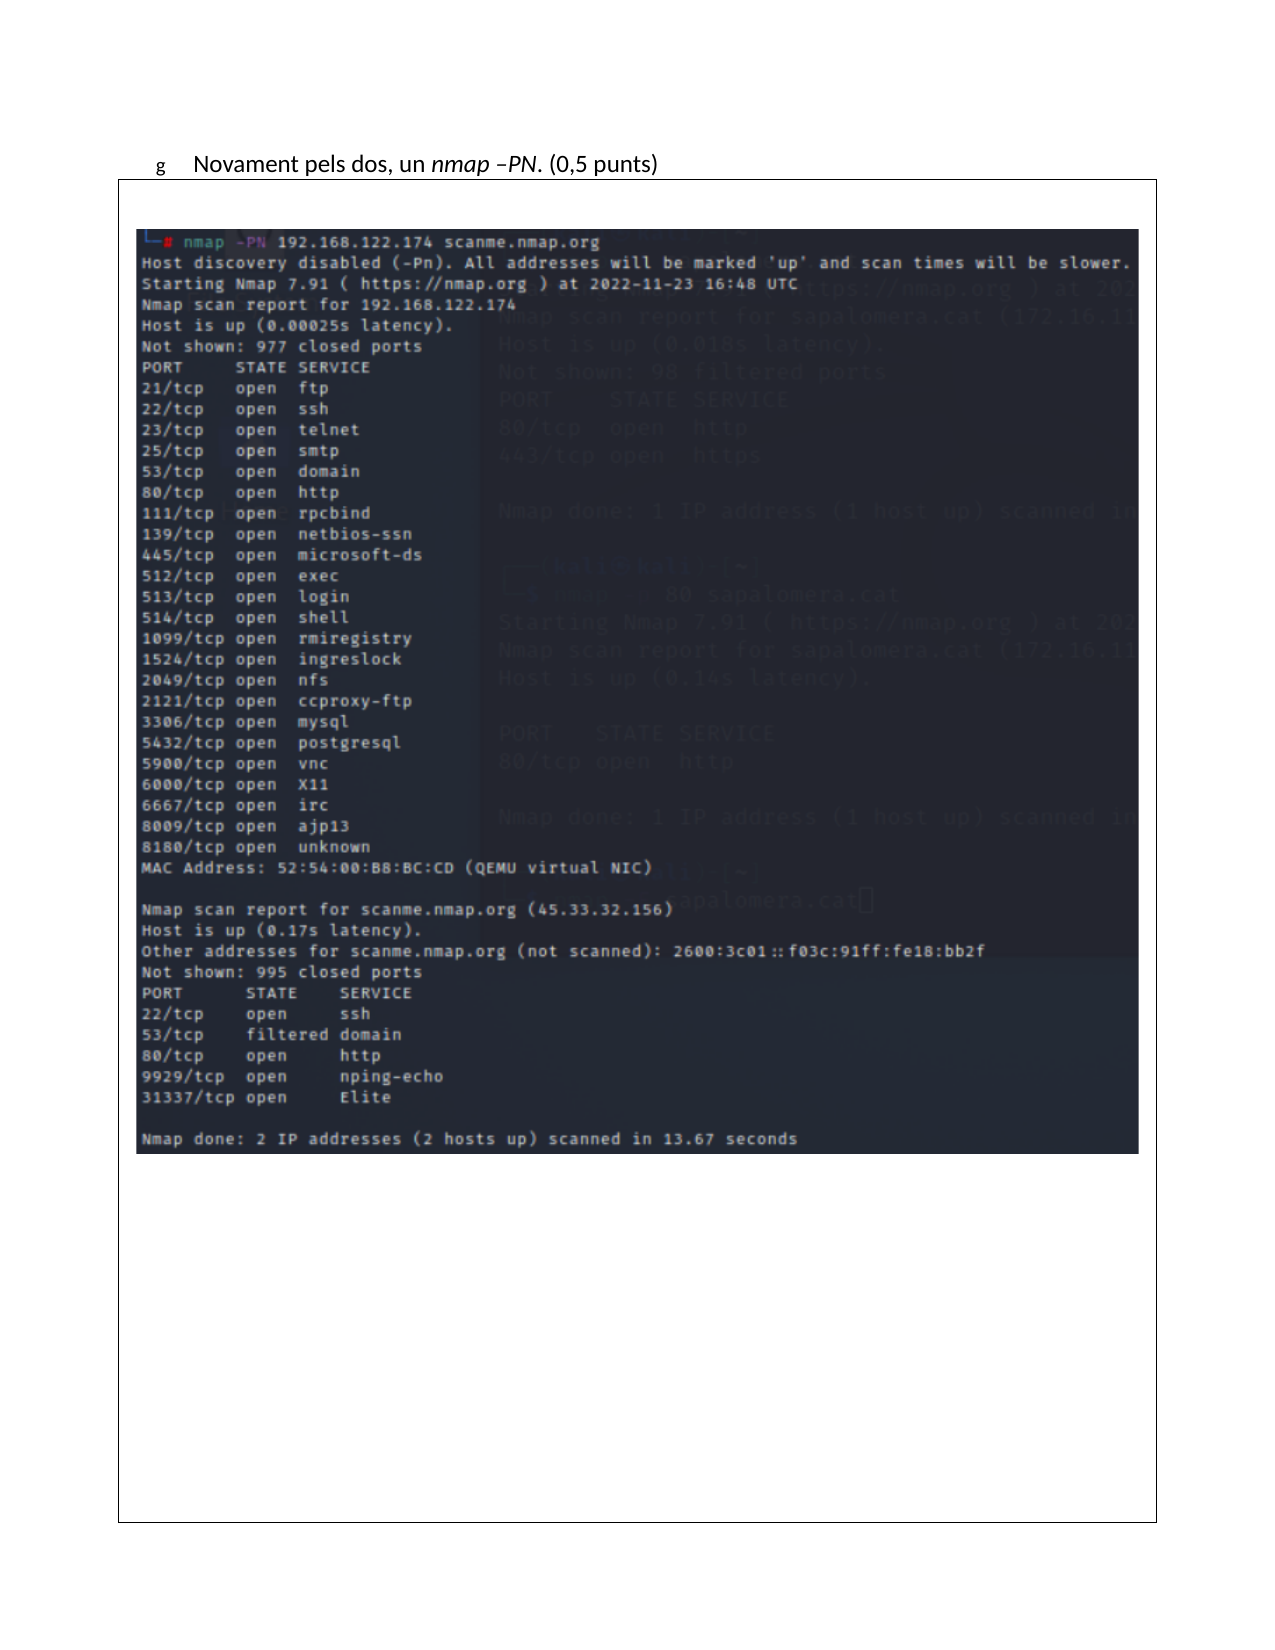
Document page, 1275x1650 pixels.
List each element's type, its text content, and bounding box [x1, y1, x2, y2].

picture [136, 229, 1139, 1154]
list Novament pels dos, un nmap –PN. (0,5 punts) [156, 149, 1157, 179]
